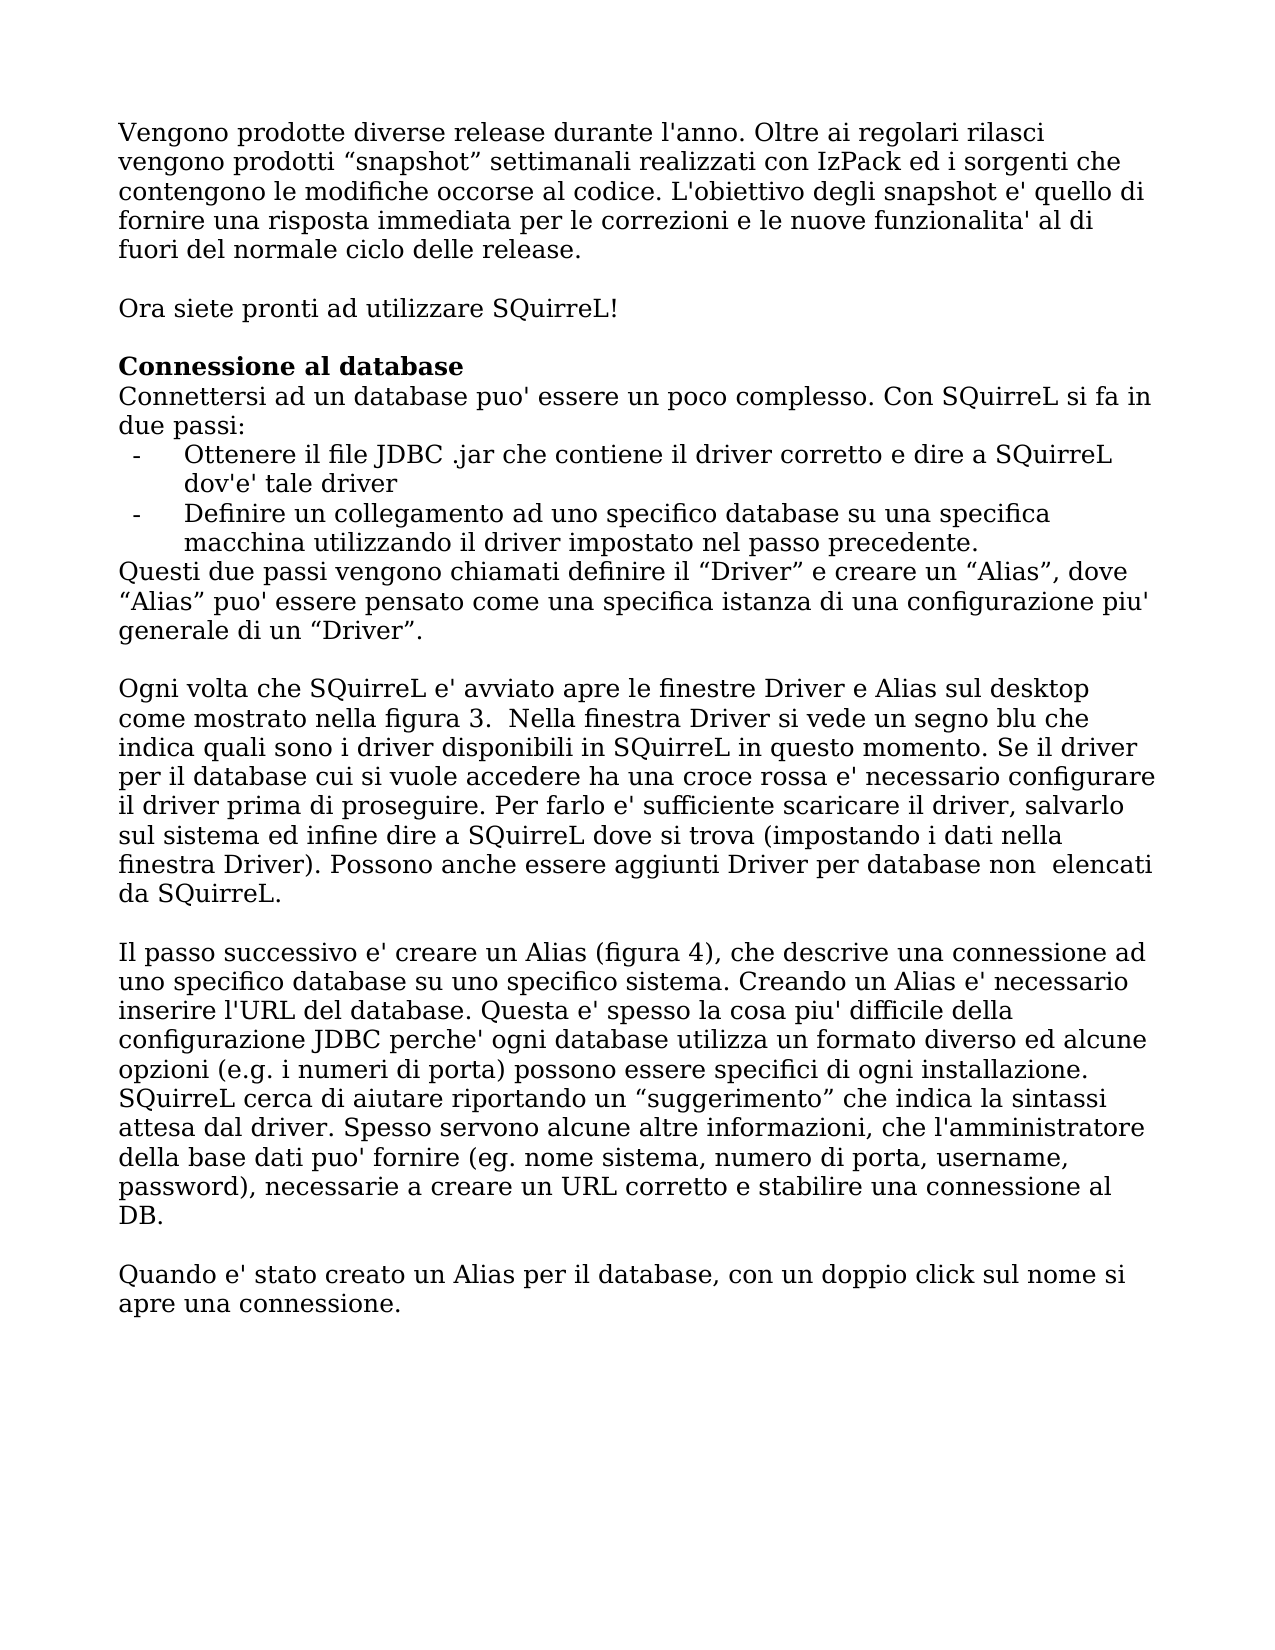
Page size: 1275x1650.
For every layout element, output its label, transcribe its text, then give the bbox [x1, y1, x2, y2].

text Ora siete pronti ad utilizzare SQuirreL! [118, 294, 1157, 323]
list Ottenere il file JDBC .jar che contiene il driver corretto e dire a SQuirreL dov'e' tale driver [132, 440, 1157, 499]
text Questi due passi vengono chiamati definire il “Driver” e creare un “Alias”, dove “Alias” puo' essere pensato come una specifica istanza di una configurazione piu' generale di un “Driver”. [118, 557, 1157, 645]
list Definire un collegamento ad uno specifico database su una specifica macchina utilizzando il driver impostato nel passo precedente. [132, 499, 1157, 557]
text Ogni volta che SQuirreL e' avviato apre le finestre Driver e Alias sul desktop come mostrato nella figura 3. Nella finestra Driver si vede un segno blu che indica quali sono i driver disponibili in SQuirreL in questo momento. Se il driver per il database cui si vuole accedere ha una croce rossa e' necessario configurare il driver prima di proseguire. Per farlo e' sufficiente scaricare il driver, salvarlo sul sistema ed infine dire a SQuirreL dove si trova (impostando i dati nella finestra Driver). Possono anche essere aggiunti Driver per database non elencati da SQuirreL. [118, 674, 1157, 909]
text Connettersi ad un database puo' essere un poco complesso. Con SQuirreL si fa in due passi: [118, 382, 1157, 440]
text Il passo successivo e' creare un Alias (figura 4), che descrive una connessione ad uno specifico database su uno specifico sistema. Creando un Alias e' necessario inserire l'URL del database. Questa e' spesso la cosa piu' difficile della configurazione JDBC perche' ogni database utilizza un formato diverso ed alcune opzioni (e.g. i numeri di porta) possono essere specifici di ogni installazione. SQuirreL cerca di aiutare riportando un “suggerimento” che indica la sintassi attesa dal driver. Spesso servono alcune altre informazioni, che l'amministratore della base dati puo' fornire (eg. nome sistema, numero di porta, username, password), necessarie a creare un URL corretto e stabilire una connessione al DB. [118, 938, 1157, 1231]
text Vengono prodotte diverse release durante l'anno. Oltre ai regolari rilasci vengono prodotti “snapshot” settimanali realizzati con IzPack ed i sorgenti che contengono le modifiche occorse al codice. L'obiettivo degli snapshot e' quello di fornire una risposta immediata per le correzioni e le nuove funzionalita' al di fuori del normale ciclo delle release. [118, 118, 1157, 264]
text Quando e' stato creato un Alias per il database, con un doppio click sul nome si apre una connessione. [118, 1260, 1157, 1318]
text Connessione al database [118, 352, 1157, 382]
